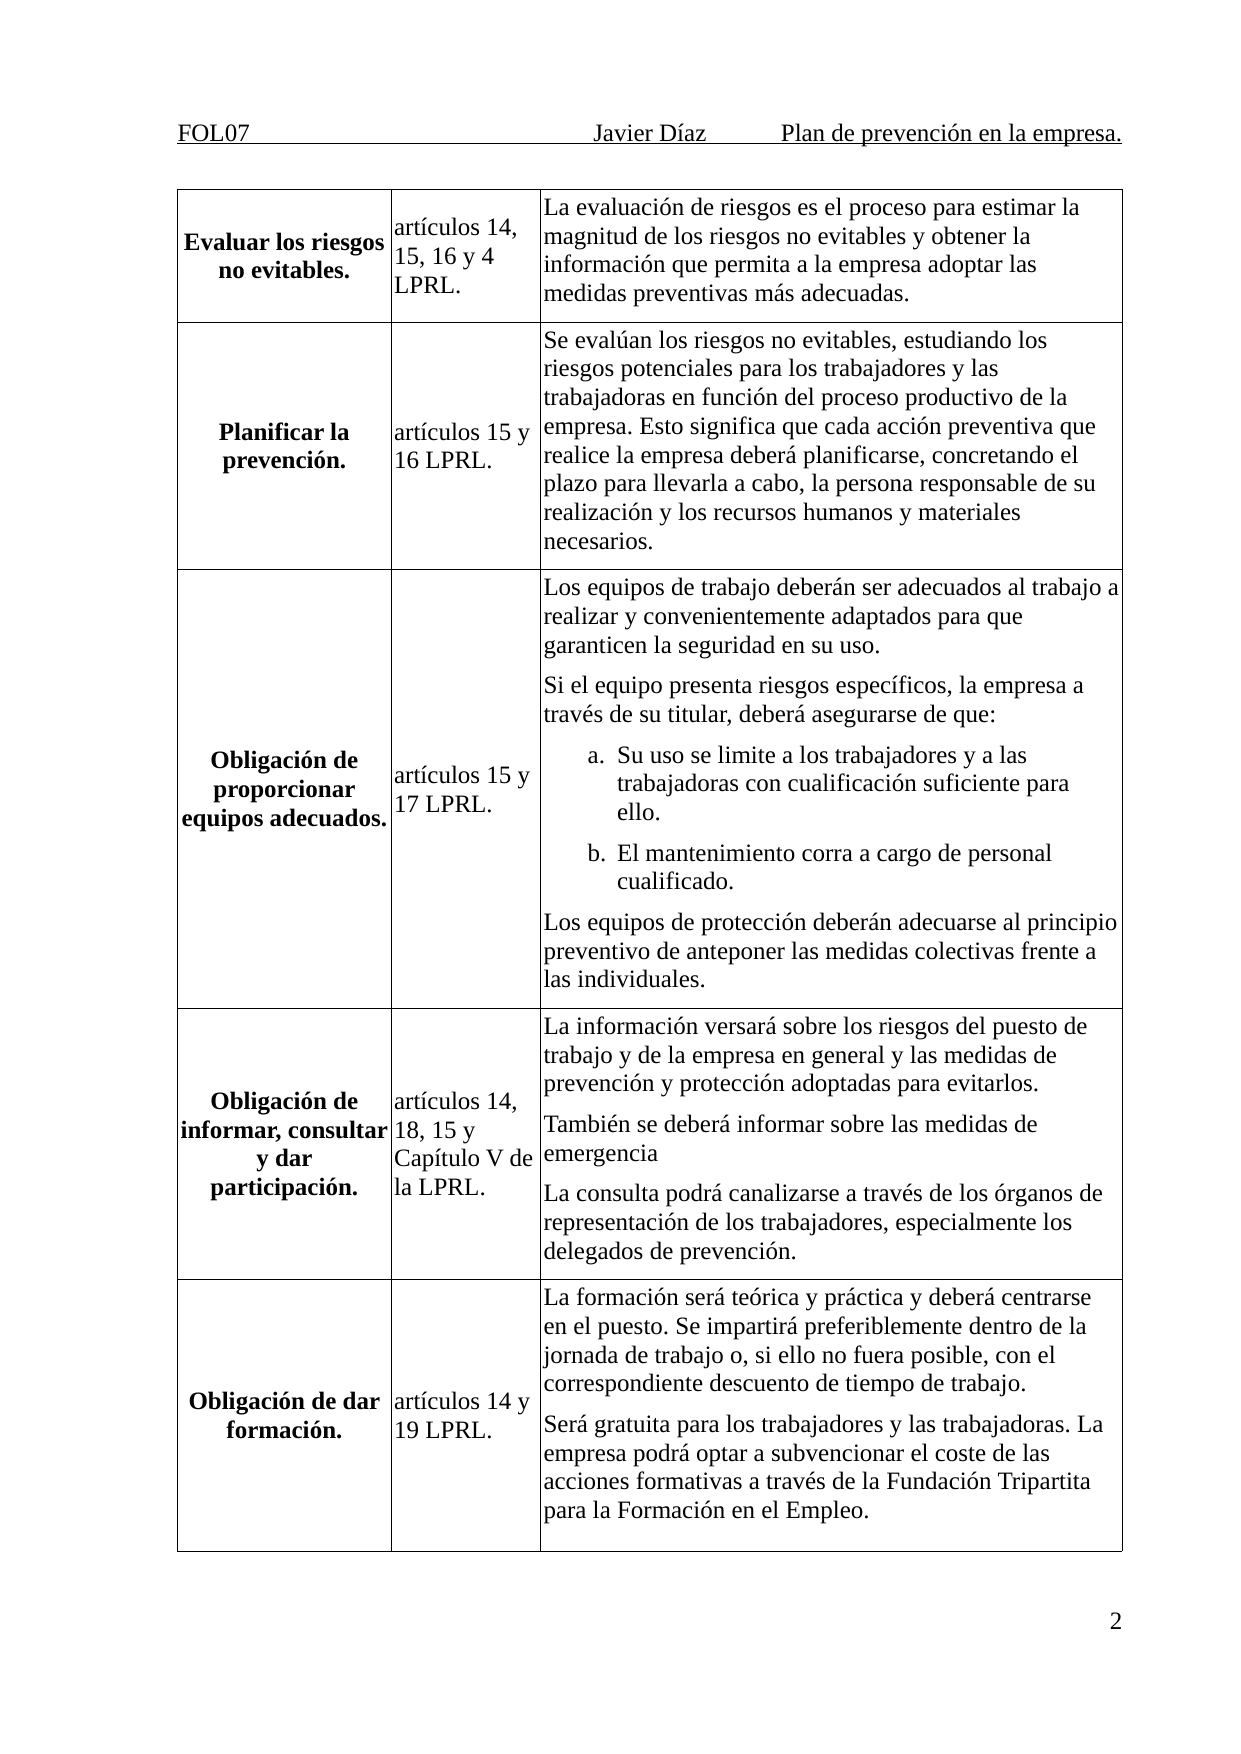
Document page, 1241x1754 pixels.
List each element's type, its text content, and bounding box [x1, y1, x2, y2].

table_cell artículos 14 y 19 LPRL. [392, 1280, 540, 1551]
table_cell Planificar la prevención. [178, 323, 391, 569]
table_cell Obligación de informar, consultar y dar participación. [178, 1009, 391, 1279]
table_cell La información versará sobre los riesgos del puesto de trabajo y de la empresa en general y las medidas de prevención y protección adoptadas para evitarlos. También se deberá informar sobre las medidas de emergencia La consulta podrá canalizarse a través de los órganos de representación de los trabajadores, especialmente los delegados de prevención. [541, 1009, 1122, 1279]
table_cell Los equipos de trabajo deberán ser adecuados al trabajo a realizar y convenientemente adaptados para que garanticen la seguridad en su uso. Si el equipo presenta riesgos específicos, la empresa a través de su titular, deberá asegurarse de que: Su uso se limite a los trabajadores y a las trabajadoras con cualificación suficiente para ello. El mantenimiento corra a cargo de personal cualificado. Los equipos de protección deberán adecuarse al principio preventivo de anteponer las medidas colectivas frente a las individuales. [541, 570, 1122, 1008]
table_cell La formación será teórica y práctica y deberá centrarse en el puesto. Se impartirá preferiblemente dentro de la jornada de trabajo o, si ello no fuera posible, con el correspondiente descuento de tiempo de trabajo. Será gratuita para los trabajadores y las trabajadoras. La empresa podrá optar a subvencionar el coste de las acciones formativas a través de la Fundación Tripartita para la Formación en el Empleo. [541, 1280, 1122, 1551]
table_cell Obligación de dar formación. [178, 1280, 391, 1551]
table_cell La evaluación de riesgos es el proceso para estimar la magnitud de los riesgos no evitables y obtener la información que permita a la empresa adoptar las medidas preventivas más adecuadas. [541, 190, 1122, 322]
table_cell Obligación de proporcionar equipos adecuados. [178, 570, 391, 1008]
table_cell artículos 15 y 17 LPRL. [392, 570, 540, 1008]
table_cell artículos 14, 18, 15 y Capítulo V de la LPRL. [392, 1009, 540, 1279]
table_cell artículos 14, 15, 16 y 4 LPRL. [392, 190, 540, 322]
table_cell Evaluar los riesgos no evitables. [178, 190, 391, 322]
table_cell artículos 15 y 16 LPRL. [392, 323, 540, 569]
table_cell Se evalúan los riesgos no evitables, estudiando los riesgos potenciales para los trabajadores y las trabajadoras en función del proceso productivo de la empresa. Esto significa que cada acción preventiva que realice la empresa deberá planificarse, concretando el plazo para llevarla a cabo, la persona responsable de su realización y los recursos humanos y materiales necesarios. [541, 323, 1122, 569]
